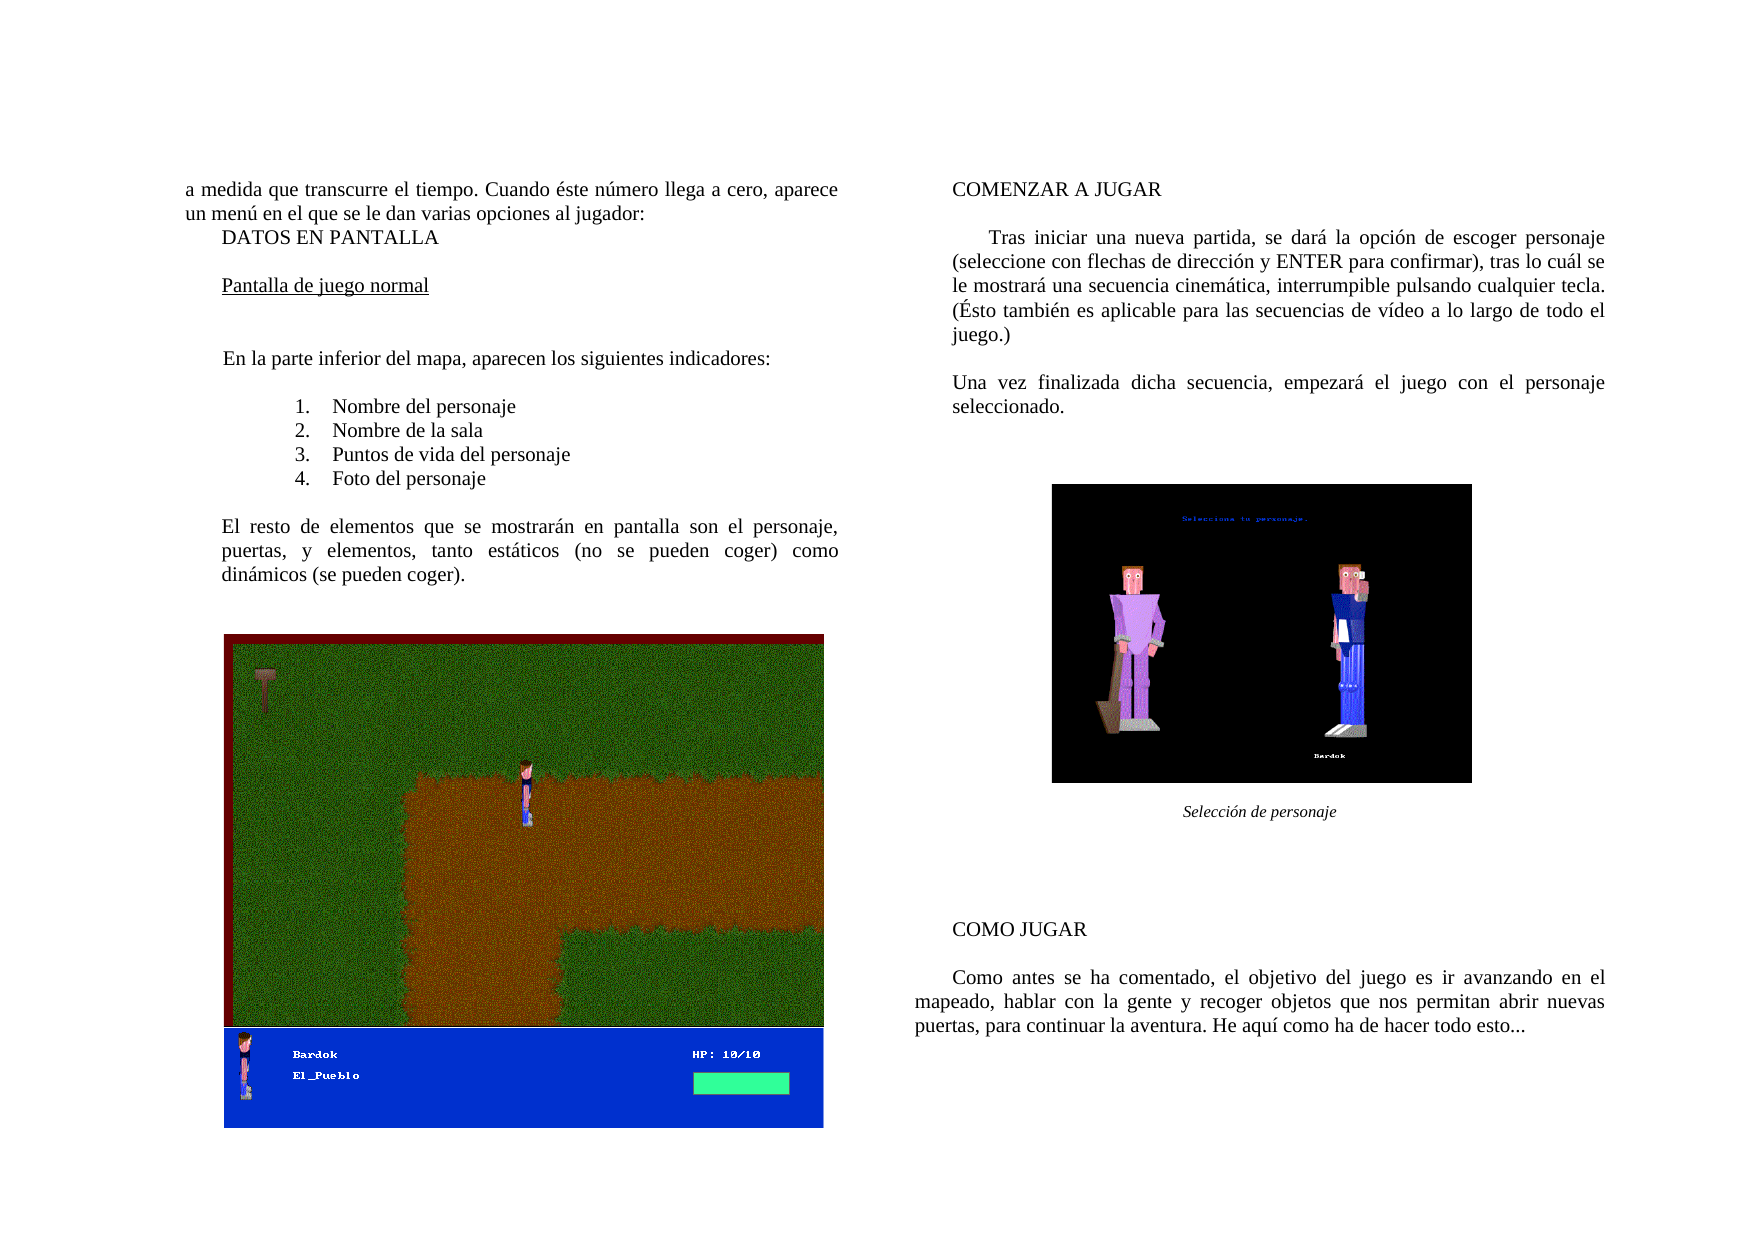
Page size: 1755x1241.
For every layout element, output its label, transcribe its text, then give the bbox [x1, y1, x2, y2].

text En la parte inferior del mapa, aparecen los siguientes indicadores: [223, 346, 839, 370]
list Puntos de vida del personaje [294, 442, 839, 466]
subtitle Selección de personaje [914, 802, 1606, 821]
list Nombre de la sala [294, 418, 839, 442]
text COMENZAR A JUGAR [914, 177, 1606, 201]
list Foto del personaje [294, 466, 839, 490]
text Tras iniciar una nueva partida, se dará la opción de escoger personaje (seleccione con flechas de dirección y ENTER para confirmar), tras lo cuál se le mostrará una secuencia cinemática, interrumpible pulsando cualquier tecla. (Ésto también es aplicable para las secuencias de vídeo a lo largo de todo el juego.) [952, 225, 1606, 346]
text COMO JUGAR [914, 917, 1606, 941]
text El resto de elementos que se mostrarán en pantalla son el personaje, puertas, y elementos, tanto estáticos (no se pueden coger) como dinámicos (se pueden coger). [221, 514, 839, 586]
subtitle Pantalla de juego normal [185, 273, 839, 297]
text a medida que transcurre el tiempo. Cuando éste número llega a cero, aparece un menú en el que se le dan varias opciones al jugador: [185, 177, 839, 225]
text Una vez finalizada dicha secuencia, empezará el juego con el personaje seleccionado. [952, 370, 1606, 418]
text Como antes se ha comentado, el objetivo del juego es ir avanzando en el mapeado, hablar con la gente y recoger objetos que nos permitan abrir nuevas puertas, para continuar la aventura. He aquí como ha de hacer todo esto... [914, 965, 1606, 1037]
list Nombre del personaje [294, 394, 839, 418]
text DATOS EN PANTALLA [221, 225, 839, 249]
